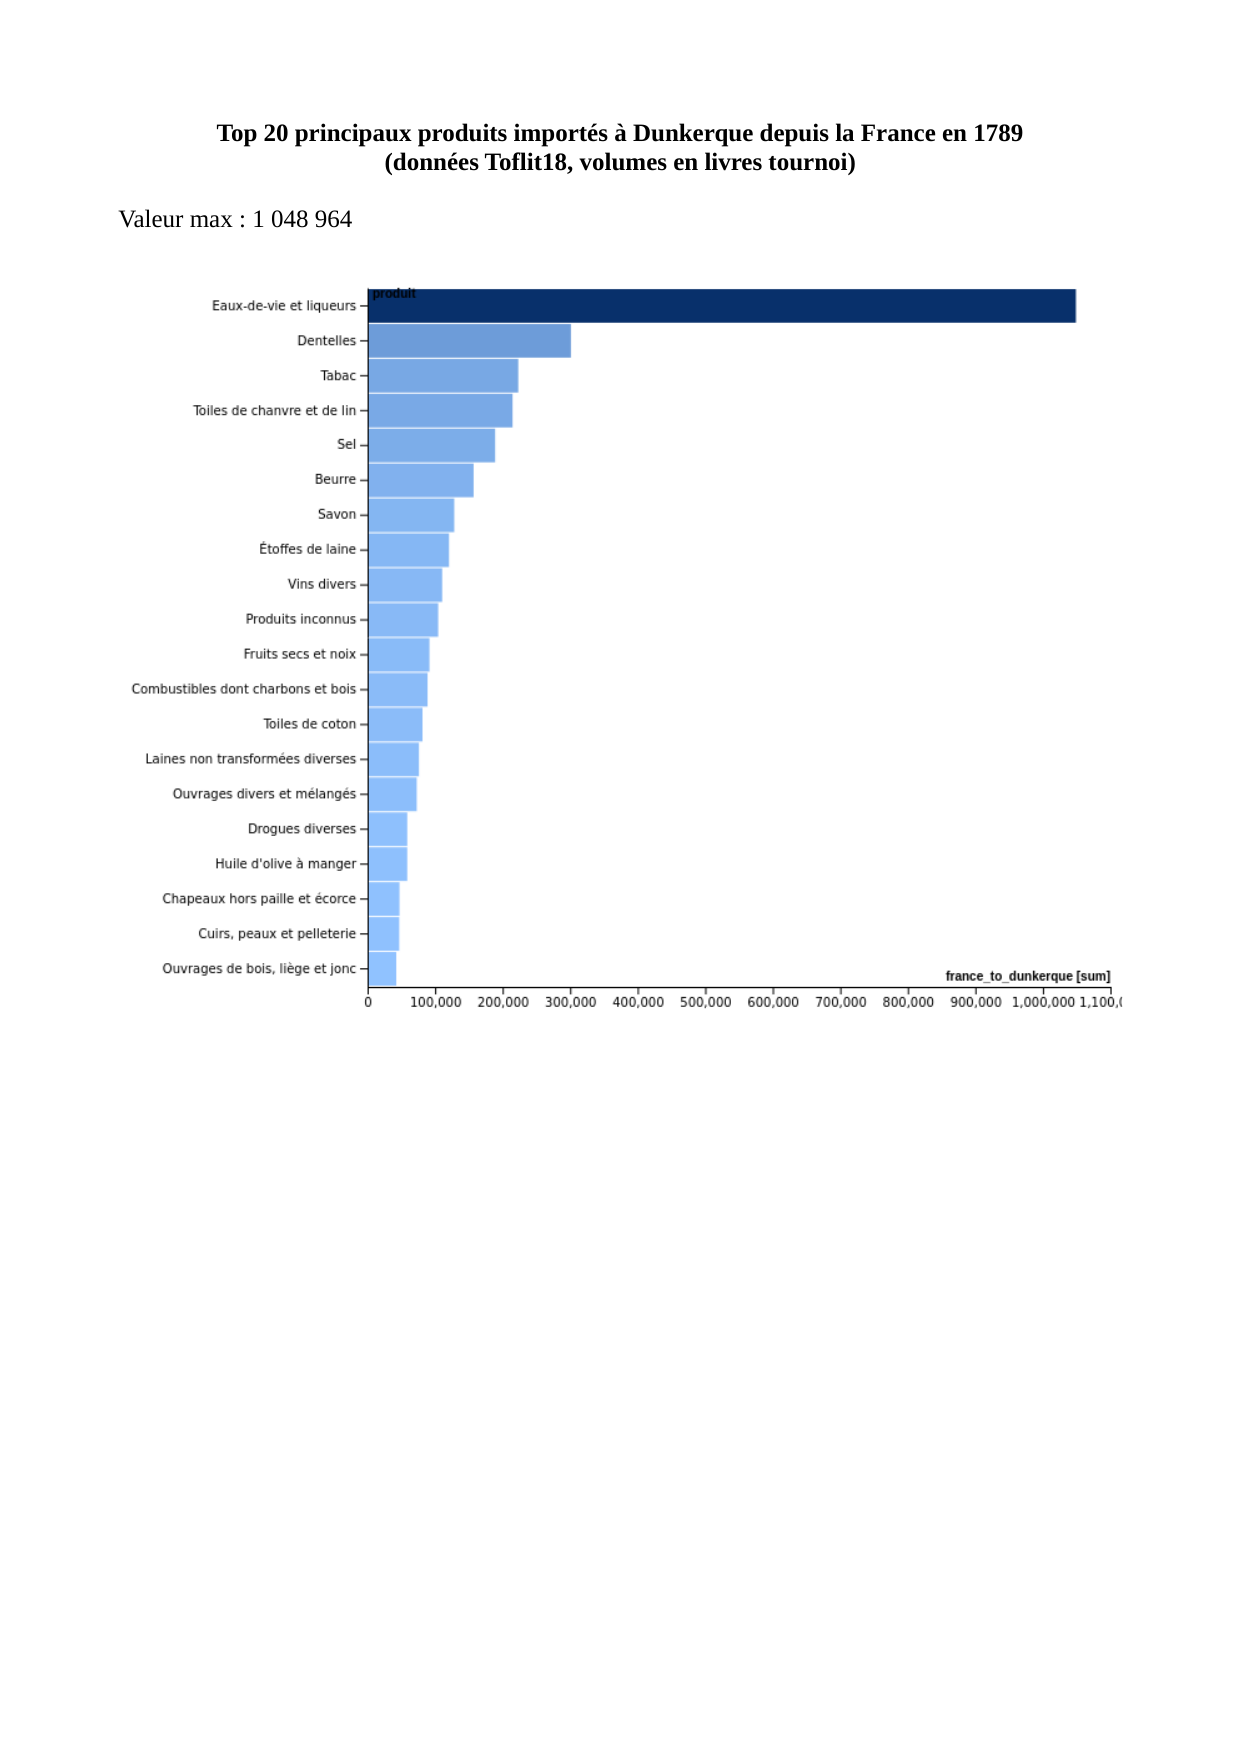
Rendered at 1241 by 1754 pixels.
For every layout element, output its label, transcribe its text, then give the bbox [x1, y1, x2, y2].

text (données Toflit18, volumes en livres tournoi) [118, 147, 1122, 176]
text Valeur max : 1 048 964 [118, 204, 1122, 233]
picture [118, 263, 1123, 1012]
text Top 20 principaux produits importés à Dunkerque depuis la France en 1789 [118, 118, 1122, 147]
